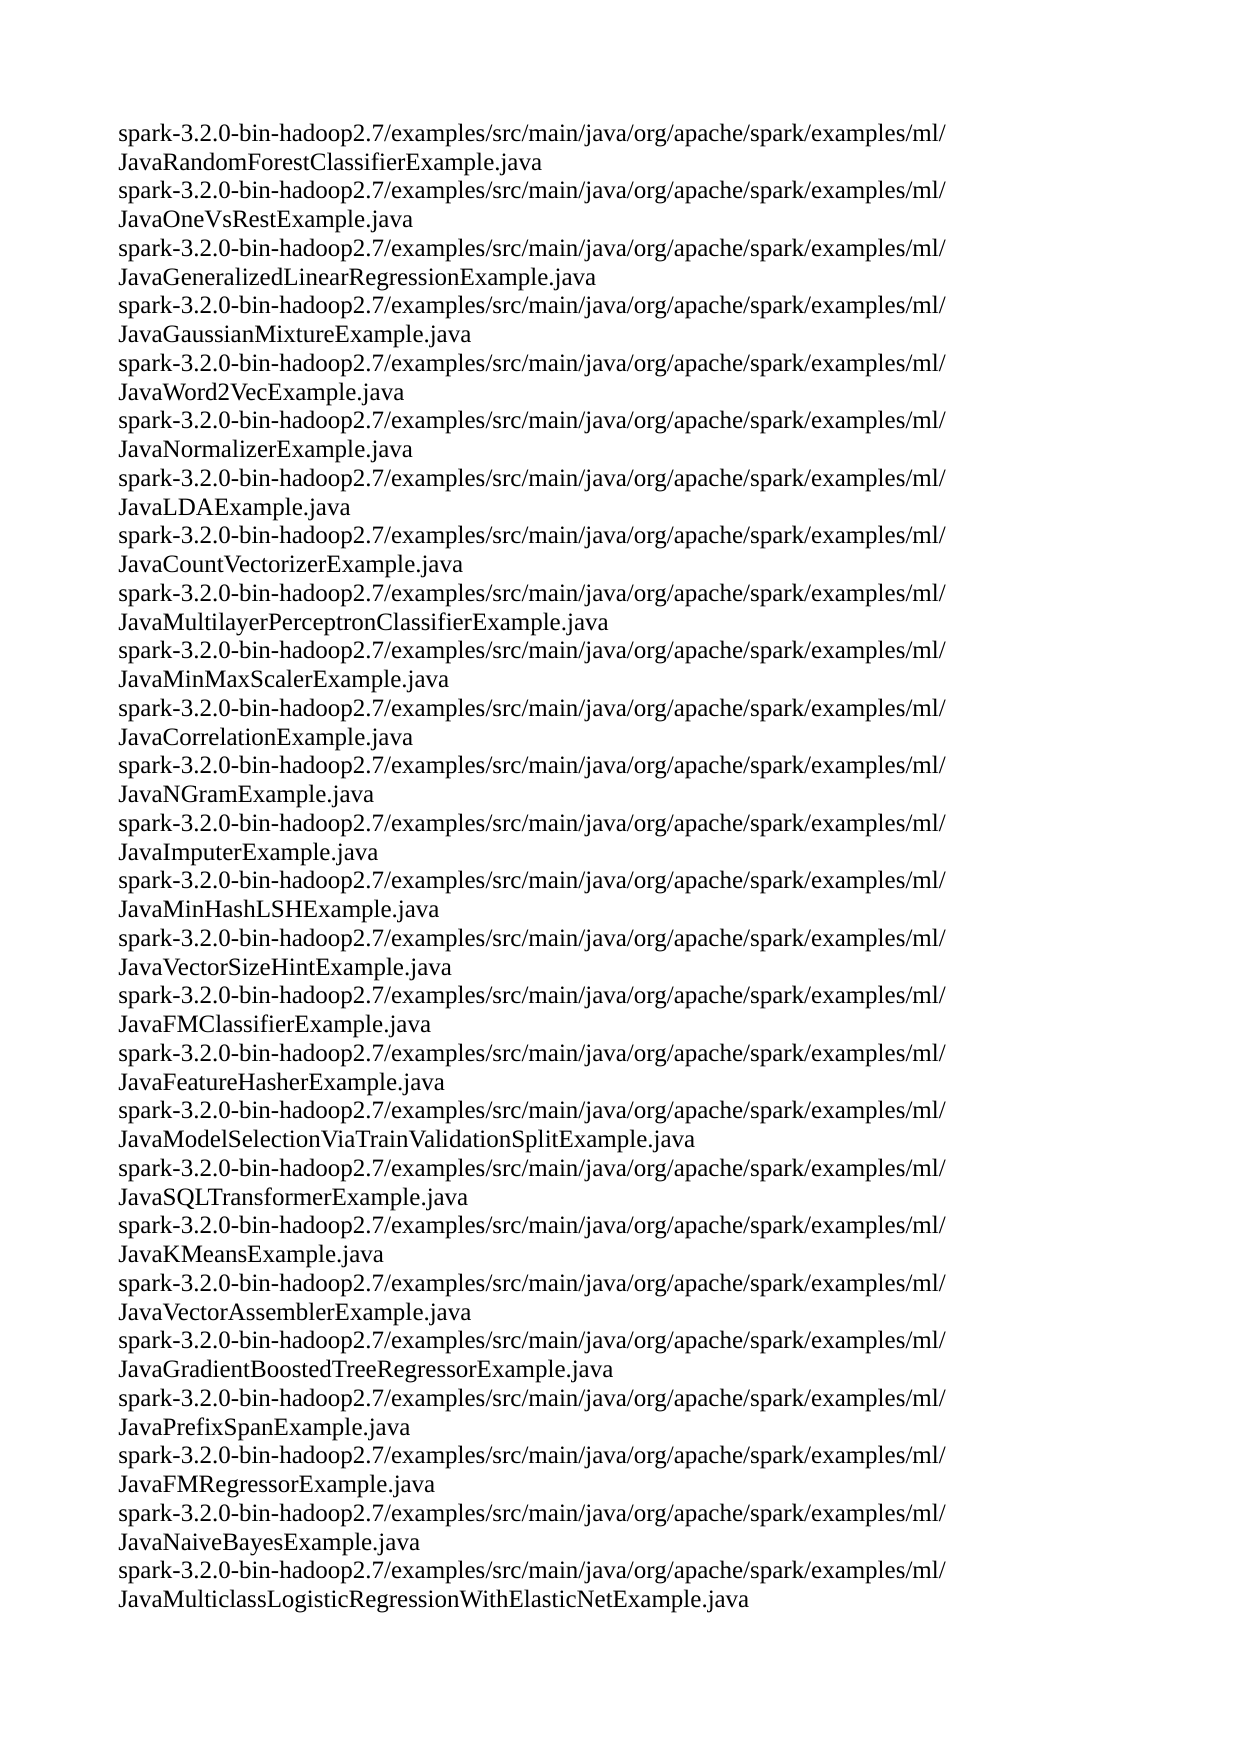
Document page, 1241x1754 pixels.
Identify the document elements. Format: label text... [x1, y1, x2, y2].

text spark-3.2.0-bin-hadoop2.7/examples/src/main/java/org/apache/spark/examples/ml/JavaMulticlassLogisticRegressionWithElasticNetExample.java [118, 1556, 1122, 1613]
text spark-3.2.0-bin-hadoop2.7/examples/src/main/java/org/apache/spark/examples/ml/JavaGaussianMixtureExample.java [118, 291, 1122, 348]
text spark-3.2.0-bin-hadoop2.7/examples/src/main/java/org/apache/spark/examples/ml/JavaOneVsRestExample.java [118, 176, 1122, 233]
text spark-3.2.0-bin-hadoop2.7/examples/src/main/java/org/apache/spark/examples/ml/JavaSQLTransformerExample.java [118, 1153, 1122, 1211]
text spark-3.2.0-bin-hadoop2.7/examples/src/main/java/org/apache/spark/examples/ml/JavaCountVectorizerExample.java [118, 521, 1122, 578]
text spark-3.2.0-bin-hadoop2.7/examples/src/main/java/org/apache/spark/examples/ml/JavaModelSelectionViaTrainValidationSplitExample.java [118, 1096, 1122, 1153]
text spark-3.2.0-bin-hadoop2.7/examples/src/main/java/org/apache/spark/examples/ml/JavaMinMaxScalerExample.java [118, 636, 1122, 693]
text spark-3.2.0-bin-hadoop2.7/examples/src/main/java/org/apache/spark/examples/ml/JavaNGramExample.java [118, 751, 1122, 808]
text spark-3.2.0-bin-hadoop2.7/examples/src/main/java/org/apache/spark/examples/ml/JavaMultilayerPerceptronClassifierExample.java [118, 578, 1122, 636]
text spark-3.2.0-bin-hadoop2.7/examples/src/main/java/org/apache/spark/examples/ml/JavaFeatureHasherExample.java [118, 1038, 1122, 1096]
text spark-3.2.0-bin-hadoop2.7/examples/src/main/java/org/apache/spark/examples/ml/JavaGeneralizedLinearRegressionExample.java [118, 233, 1122, 291]
text spark-3.2.0-bin-hadoop2.7/examples/src/main/java/org/apache/spark/examples/ml/JavaWord2VecExample.java [118, 348, 1122, 406]
text spark-3.2.0-bin-hadoop2.7/examples/src/main/java/org/apache/spark/examples/ml/JavaRandomForestClassifierExample.java [118, 118, 1122, 176]
text spark-3.2.0-bin-hadoop2.7/examples/src/main/java/org/apache/spark/examples/ml/JavaVectorSizeHintExample.java [118, 923, 1122, 981]
text spark-3.2.0-bin-hadoop2.7/examples/src/main/java/org/apache/spark/examples/ml/JavaGradientBoostedTreeRegressorExample.java [118, 1326, 1122, 1383]
text spark-3.2.0-bin-hadoop2.7/examples/src/main/java/org/apache/spark/examples/ml/JavaKMeansExample.java [118, 1211, 1122, 1268]
text spark-3.2.0-bin-hadoop2.7/examples/src/main/java/org/apache/spark/examples/ml/JavaVectorAssemblerExample.java [118, 1268, 1122, 1326]
text spark-3.2.0-bin-hadoop2.7/examples/src/main/java/org/apache/spark/examples/ml/JavaImputerExample.java [118, 808, 1122, 866]
text spark-3.2.0-bin-hadoop2.7/examples/src/main/java/org/apache/spark/examples/ml/JavaNormalizerExample.java [118, 406, 1122, 463]
text spark-3.2.0-bin-hadoop2.7/examples/src/main/java/org/apache/spark/examples/ml/JavaPrefixSpanExample.java [118, 1383, 1122, 1441]
text spark-3.2.0-bin-hadoop2.7/examples/src/main/java/org/apache/spark/examples/ml/JavaMinHashLSHExample.java [118, 866, 1122, 923]
text spark-3.2.0-bin-hadoop2.7/examples/src/main/java/org/apache/spark/examples/ml/JavaNaiveBayesExample.java [118, 1498, 1122, 1556]
text spark-3.2.0-bin-hadoop2.7/examples/src/main/java/org/apache/spark/examples/ml/JavaLDAExample.java [118, 463, 1122, 521]
text spark-3.2.0-bin-hadoop2.7/examples/src/main/java/org/apache/spark/examples/ml/JavaFMRegressorExample.java [118, 1441, 1122, 1498]
text spark-3.2.0-bin-hadoop2.7/examples/src/main/java/org/apache/spark/examples/ml/JavaCorrelationExample.java [118, 693, 1122, 751]
text spark-3.2.0-bin-hadoop2.7/examples/src/main/java/org/apache/spark/examples/ml/JavaFMClassifierExample.java [118, 981, 1122, 1038]
